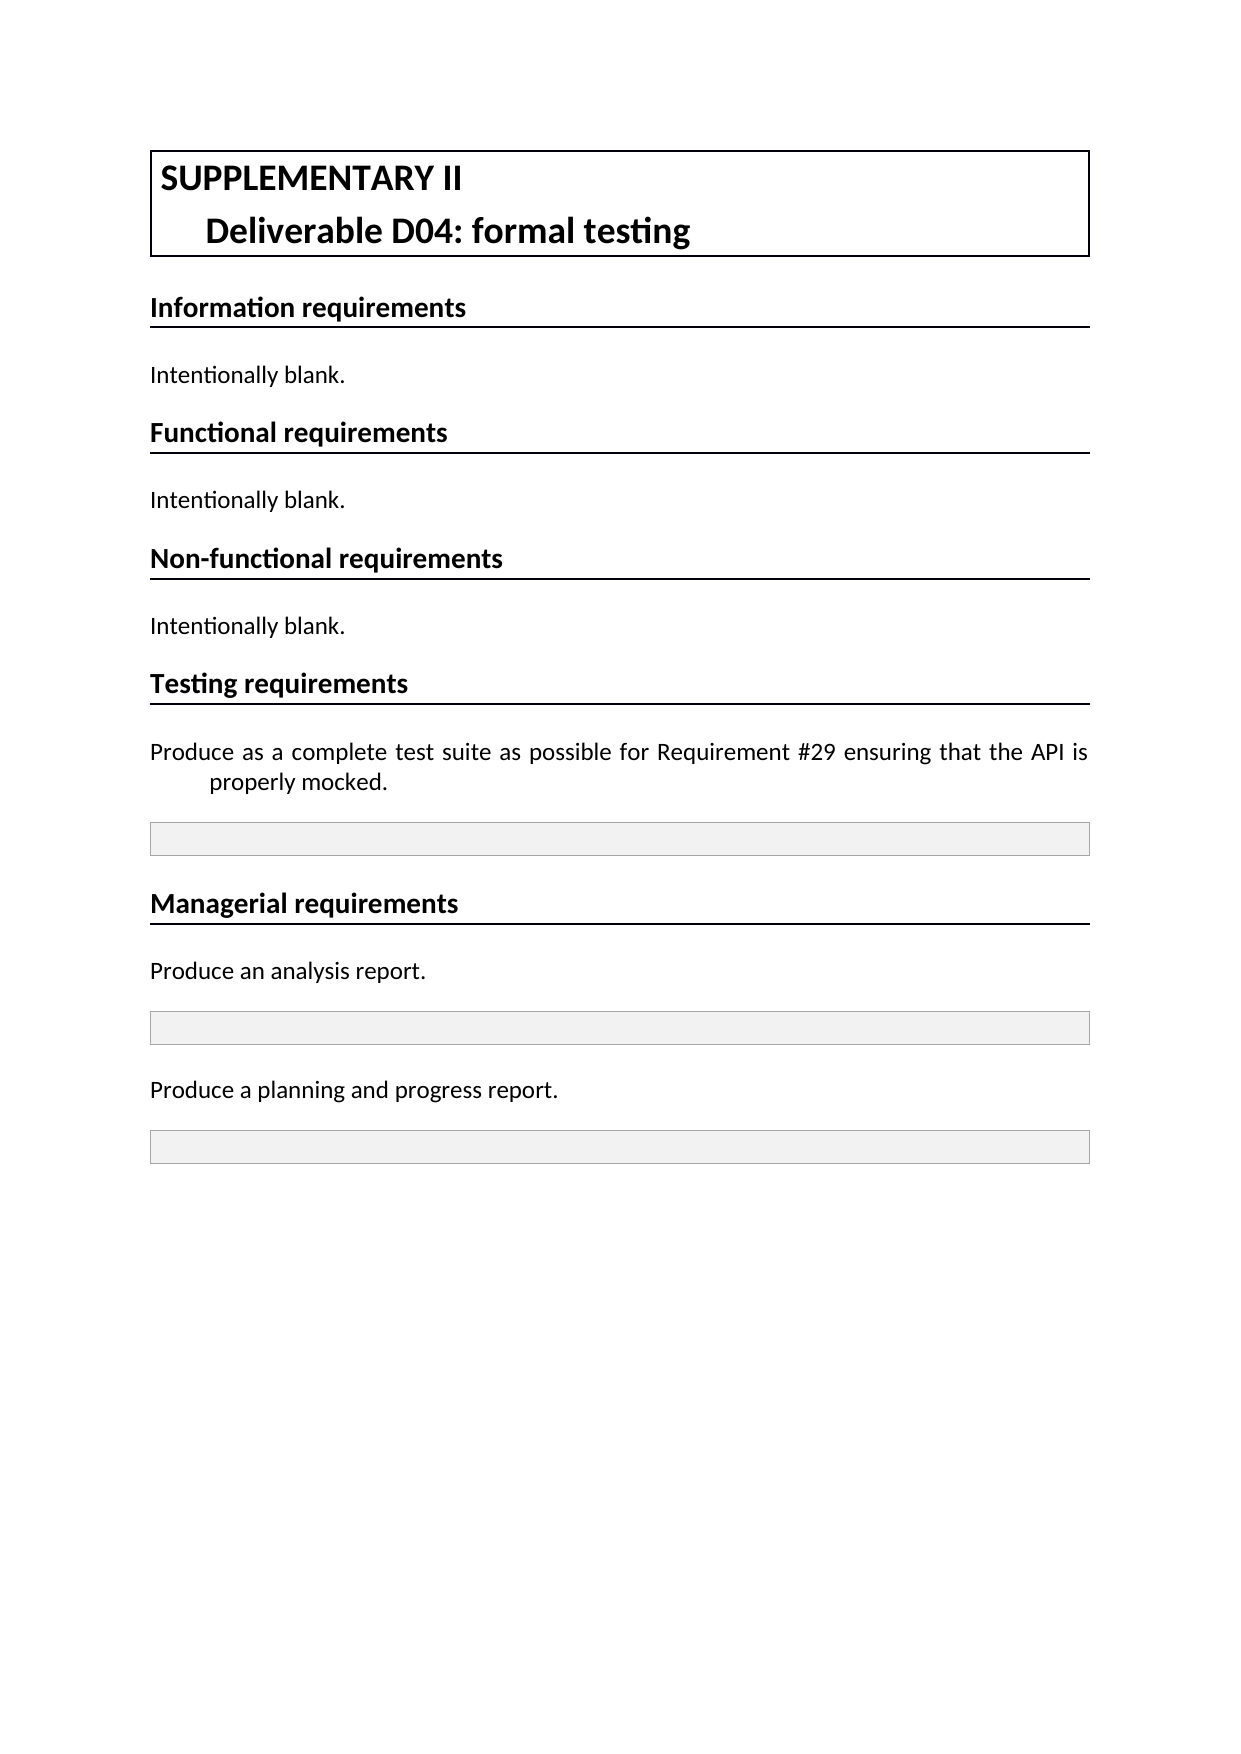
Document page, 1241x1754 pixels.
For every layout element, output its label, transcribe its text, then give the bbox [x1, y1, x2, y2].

subtitle Functional requirements [150, 414, 1090, 452]
text Intentionally blank. [150, 610, 1090, 641]
text Intentionally blank. [150, 359, 1090, 389]
subtitle Testing requirements [150, 666, 1090, 703]
subtitle SUPPLEMENTARY II Deliverable D04: formal testing [152, 152, 1088, 255]
subtitle Non-functional requirements [150, 540, 1090, 578]
text Intentionally blank. [150, 484, 1090, 515]
text Produce a planning and progress report. [150, 1074, 1090, 1105]
text Produce as a complete test suite as possible for Requirement #29 ensuring that the API is properly mocked. [150, 736, 1090, 797]
subtitle Managerial requirements [150, 885, 1090, 923]
text Produce an analysis report. [150, 955, 1090, 986]
subtitle Information requirements [150, 289, 1090, 326]
